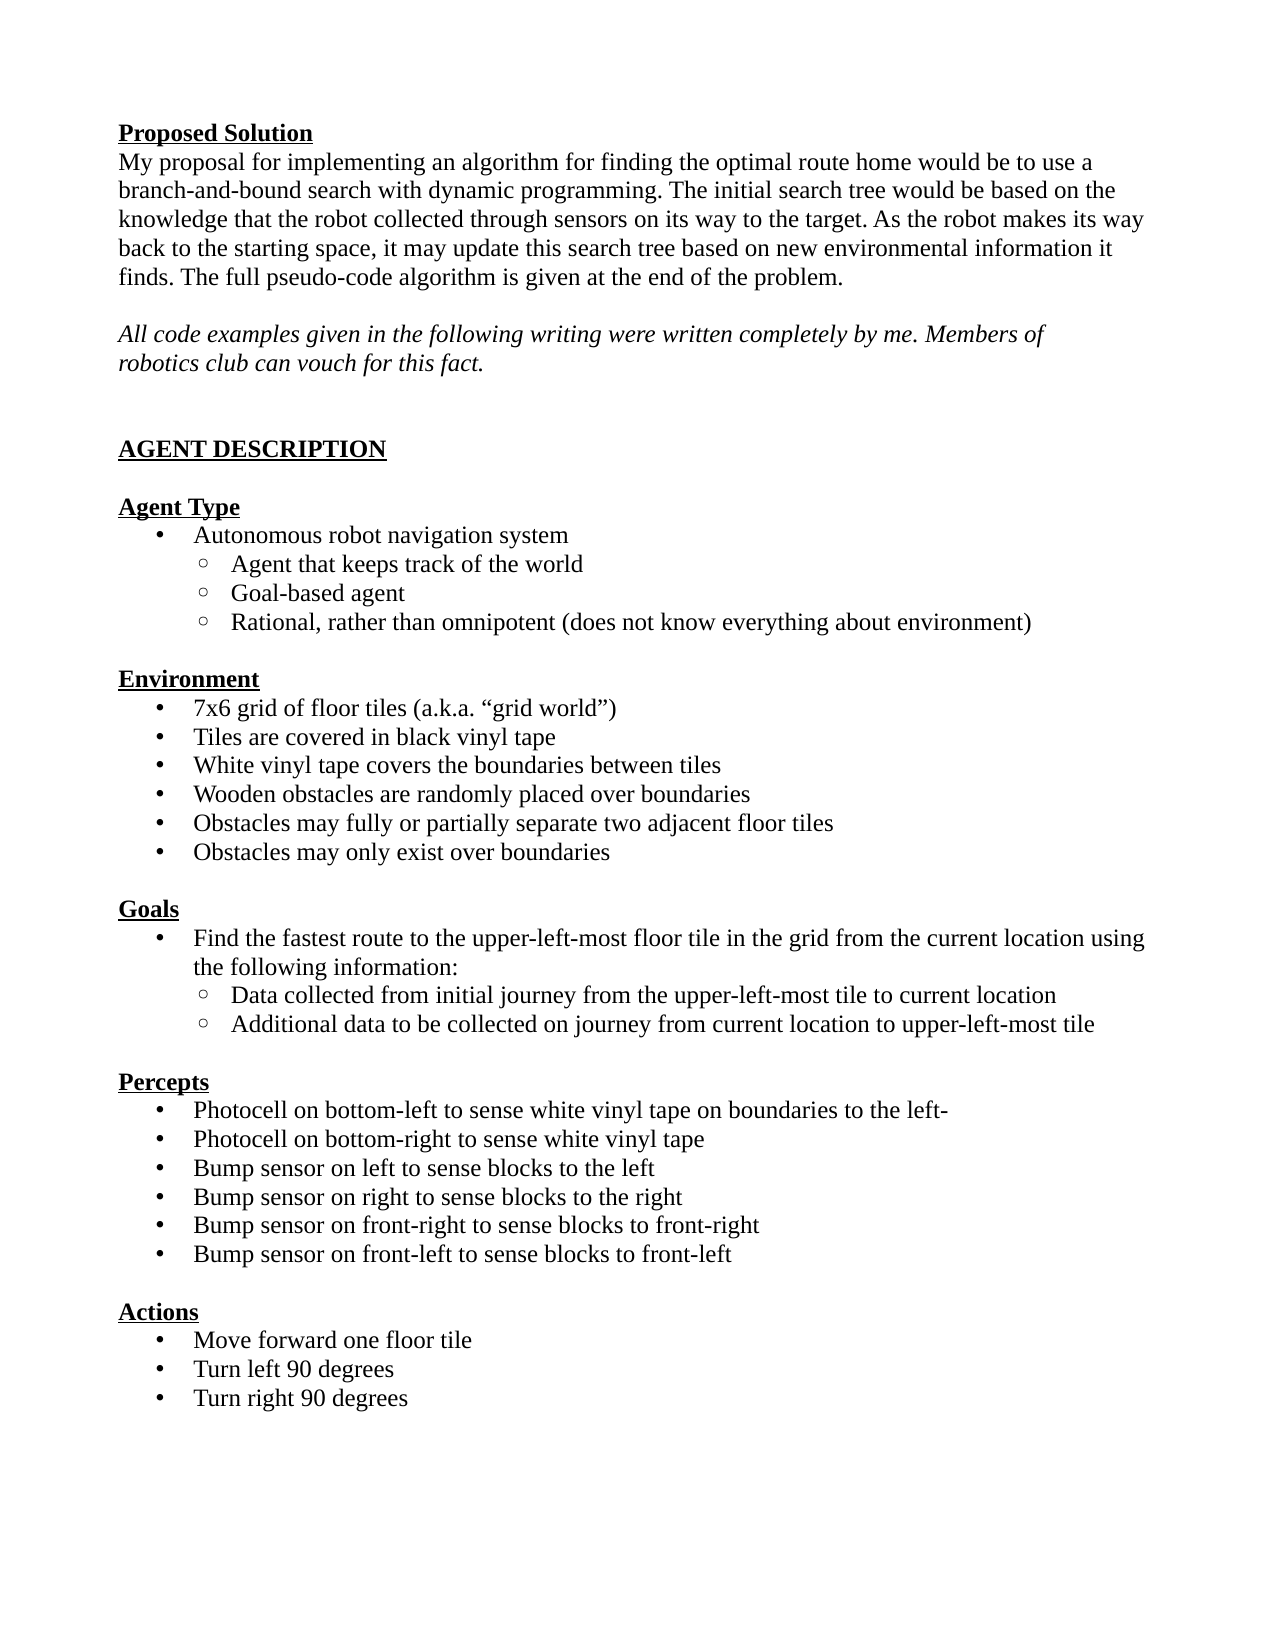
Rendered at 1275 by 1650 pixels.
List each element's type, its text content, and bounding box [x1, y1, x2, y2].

list Find the fastest route to the upper-left-most floor tile in the grid from the current location using the following information: [156, 923, 1157, 981]
list Bump sensor on right to sense blocks to the right [156, 1182, 1157, 1211]
list Agent that keeps track of the world [193, 549, 1157, 578]
list Move forward one floor tile [156, 1326, 1157, 1354]
list Photocell on bottom-right to sense white vinyl tape [156, 1124, 1157, 1153]
text robotics club can vouch for this fact. [118, 348, 1157, 377]
list Tiles are covered in black vinyl tape [156, 722, 1157, 751]
text branch-and-bound search with dynamic programming. The initial search tree would be based on the [118, 176, 1157, 204]
text knowledge that the robot collected through sensors on its way to the target. As the robot makes its way [118, 204, 1157, 233]
list Bump sensor on front-left to sense blocks to front-left [156, 1239, 1157, 1268]
list Rational, rather than omnipotent (does not know everything about environment) [193, 607, 1157, 636]
list Bump sensor on front-right to sense blocks to front-right [156, 1211, 1157, 1239]
text Percepts [118, 1067, 1157, 1096]
text Environment [118, 664, 1157, 693]
list Wooden obstacles are randomly placed over boundaries [156, 779, 1157, 808]
text Actions [118, 1297, 1157, 1326]
text back to the starting space, it may update this search tree based on new environmental information it [118, 233, 1157, 262]
text My proposal for implementing an algorithm for finding the optimal route home would be to use a [118, 147, 1157, 176]
list Bump sensor on left to sense blocks to the left [156, 1153, 1157, 1182]
list White vinyl tape covers the boundaries between tiles [156, 751, 1157, 779]
list Turn left 90 degrees [156, 1354, 1157, 1383]
list Autonomous robot navigation system [156, 521, 1157, 549]
list Data collected from initial journey from the upper-left-most tile to current location [193, 981, 1157, 1009]
text AGENT DESCRIPTION [118, 434, 1157, 463]
list Turn right 90 degrees [156, 1383, 1157, 1412]
list 7x6 grid of floor tiles (a.k.a. “grid world”) [156, 693, 1157, 722]
text Agent Type [118, 492, 1157, 521]
list Obstacles may only exist over boundaries [156, 837, 1157, 866]
text Proposed Solution [118, 118, 1157, 147]
text Goals [118, 894, 1157, 923]
list Obstacles may fully or partially separate two adjacent floor tiles [156, 808, 1157, 837]
list Goal-based agent [193, 578, 1157, 607]
list Additional data to be collected on journey from current location to upper-left-most tile [193, 1009, 1157, 1038]
text All code examples given in the following writing were written completely by me. Members of [118, 319, 1157, 348]
list Photocell on bottom-left to sense white vinyl tape on boundaries to the left- [156, 1096, 1157, 1124]
text finds. The full pseudo-code algorithm is given at the end of the problem. [118, 262, 1157, 291]
